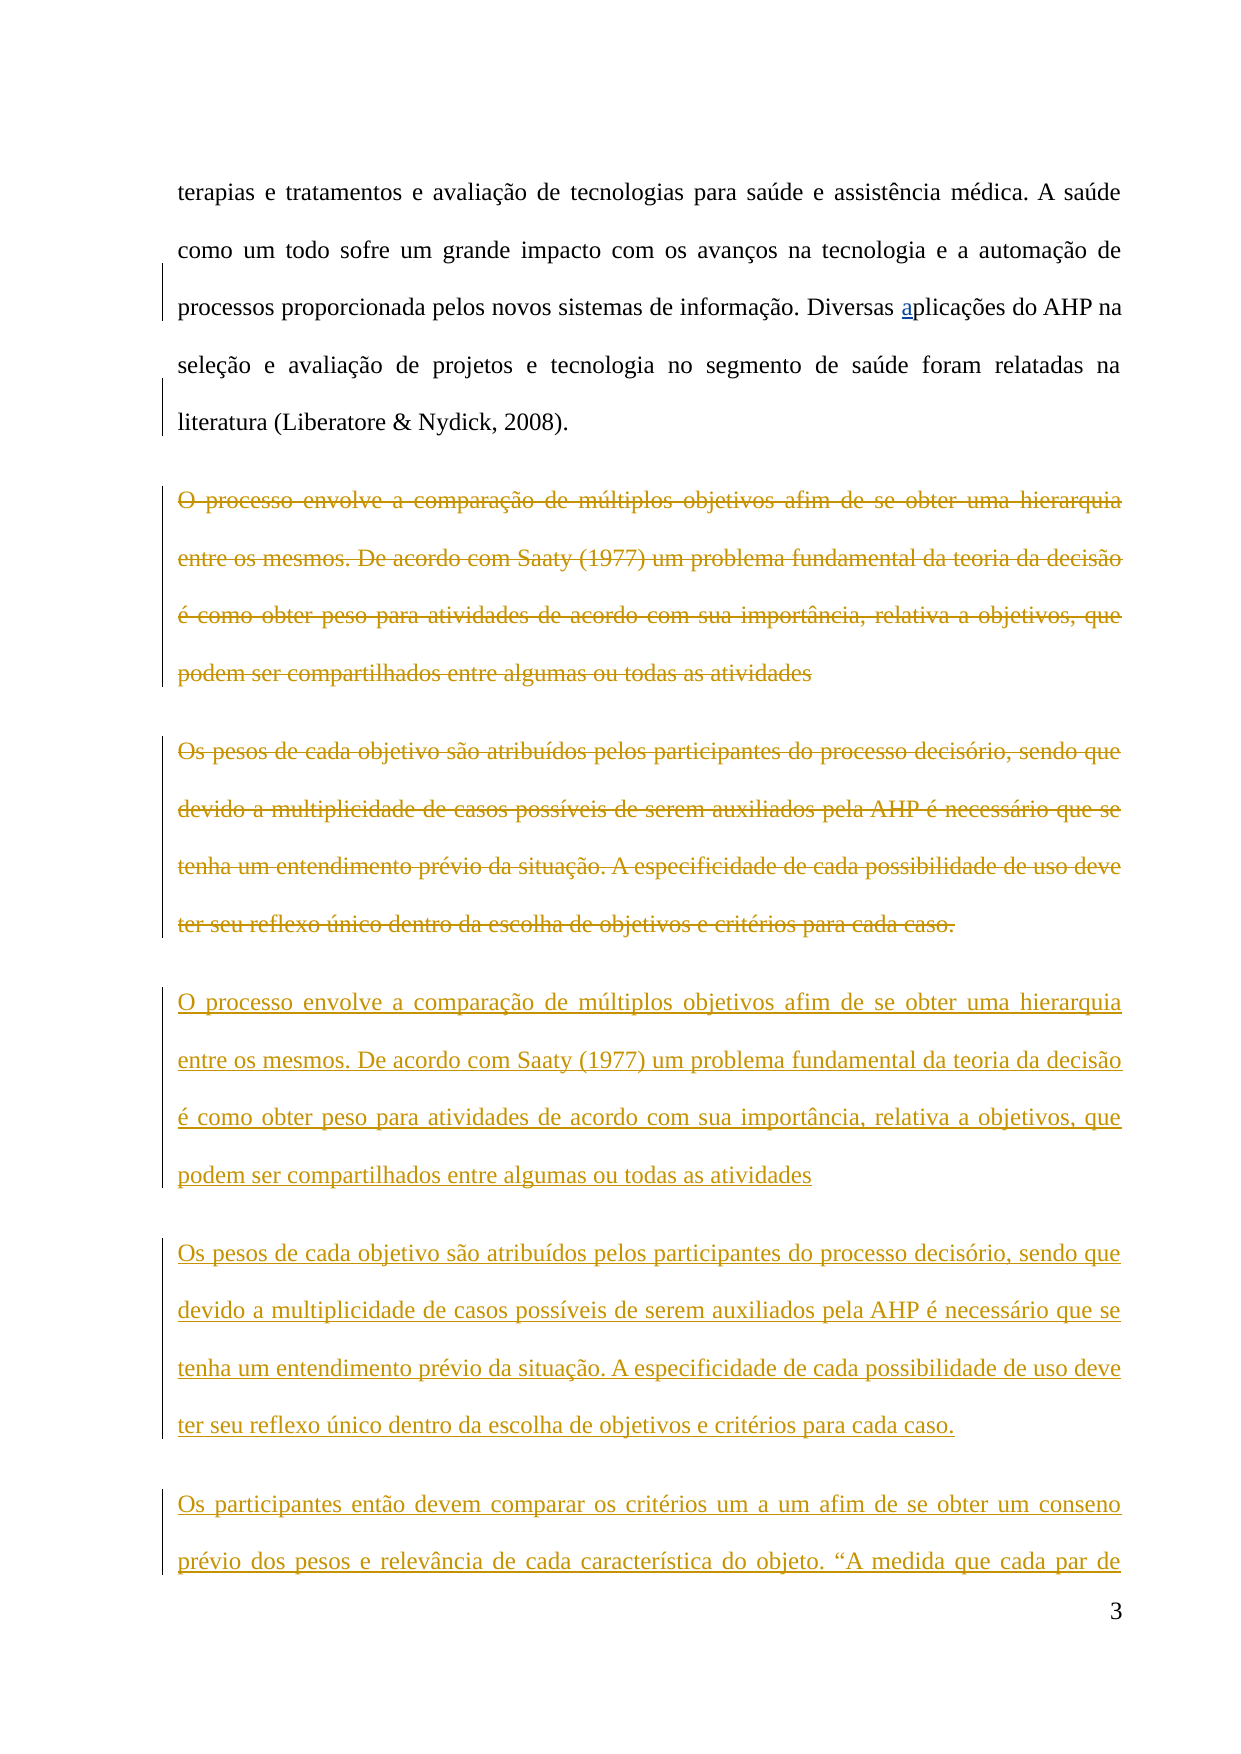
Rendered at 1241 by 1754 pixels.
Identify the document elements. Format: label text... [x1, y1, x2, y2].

text terapias e tratamentos e avaliação de tecnologias para saúde e assistência médica. A saúde como um todo sofre um grande impacto com os avanços na tecnologia e a automação de processos proporcionada pelos novos sistemas de informação. Diversas aplicações do AHP na seleção e avaliação de projetos e tecnologia no segmento de saúde foram relatadas na literatura (Liberatore & Nydick, 2008). [177, 177, 1122, 436]
text Os participantes então devem comparar os critérios um a um afim de se obter um conseno [177, 1489, 1122, 1514]
text podem ser compartilhados entre algumas ou todas as atividades [177, 1128, 1122, 1188]
text prévio dos pesos e relevância de cada característica do objeto. “A medida que cada par de [177, 1515, 1122, 1575]
text Os pesos de cada objetivo são atribuídos pelos participantes do processo decisório, sendo que devido a multiplicidade de casos possíveis de serem auxiliados pela AHP é necessário que se tenha um entendimento prévio da situação. A especificidade de cada possibilidade de uso deve ter seu reflexo único dentro da escolha de objetivos e critérios para cada caso. [177, 1238, 1122, 1439]
text O processo envolve a comparação de múltiplos objetivos afim de se obter uma hierarquia [177, 987, 1122, 1012]
text entre os mesmos. De acordo com Saaty (1977) um problema fundamental da teoria da decisão [177, 1013, 1122, 1070]
text é como obter peso para atividades de acordo com sua importância, relativa a objetivos, que [177, 1071, 1122, 1127]
